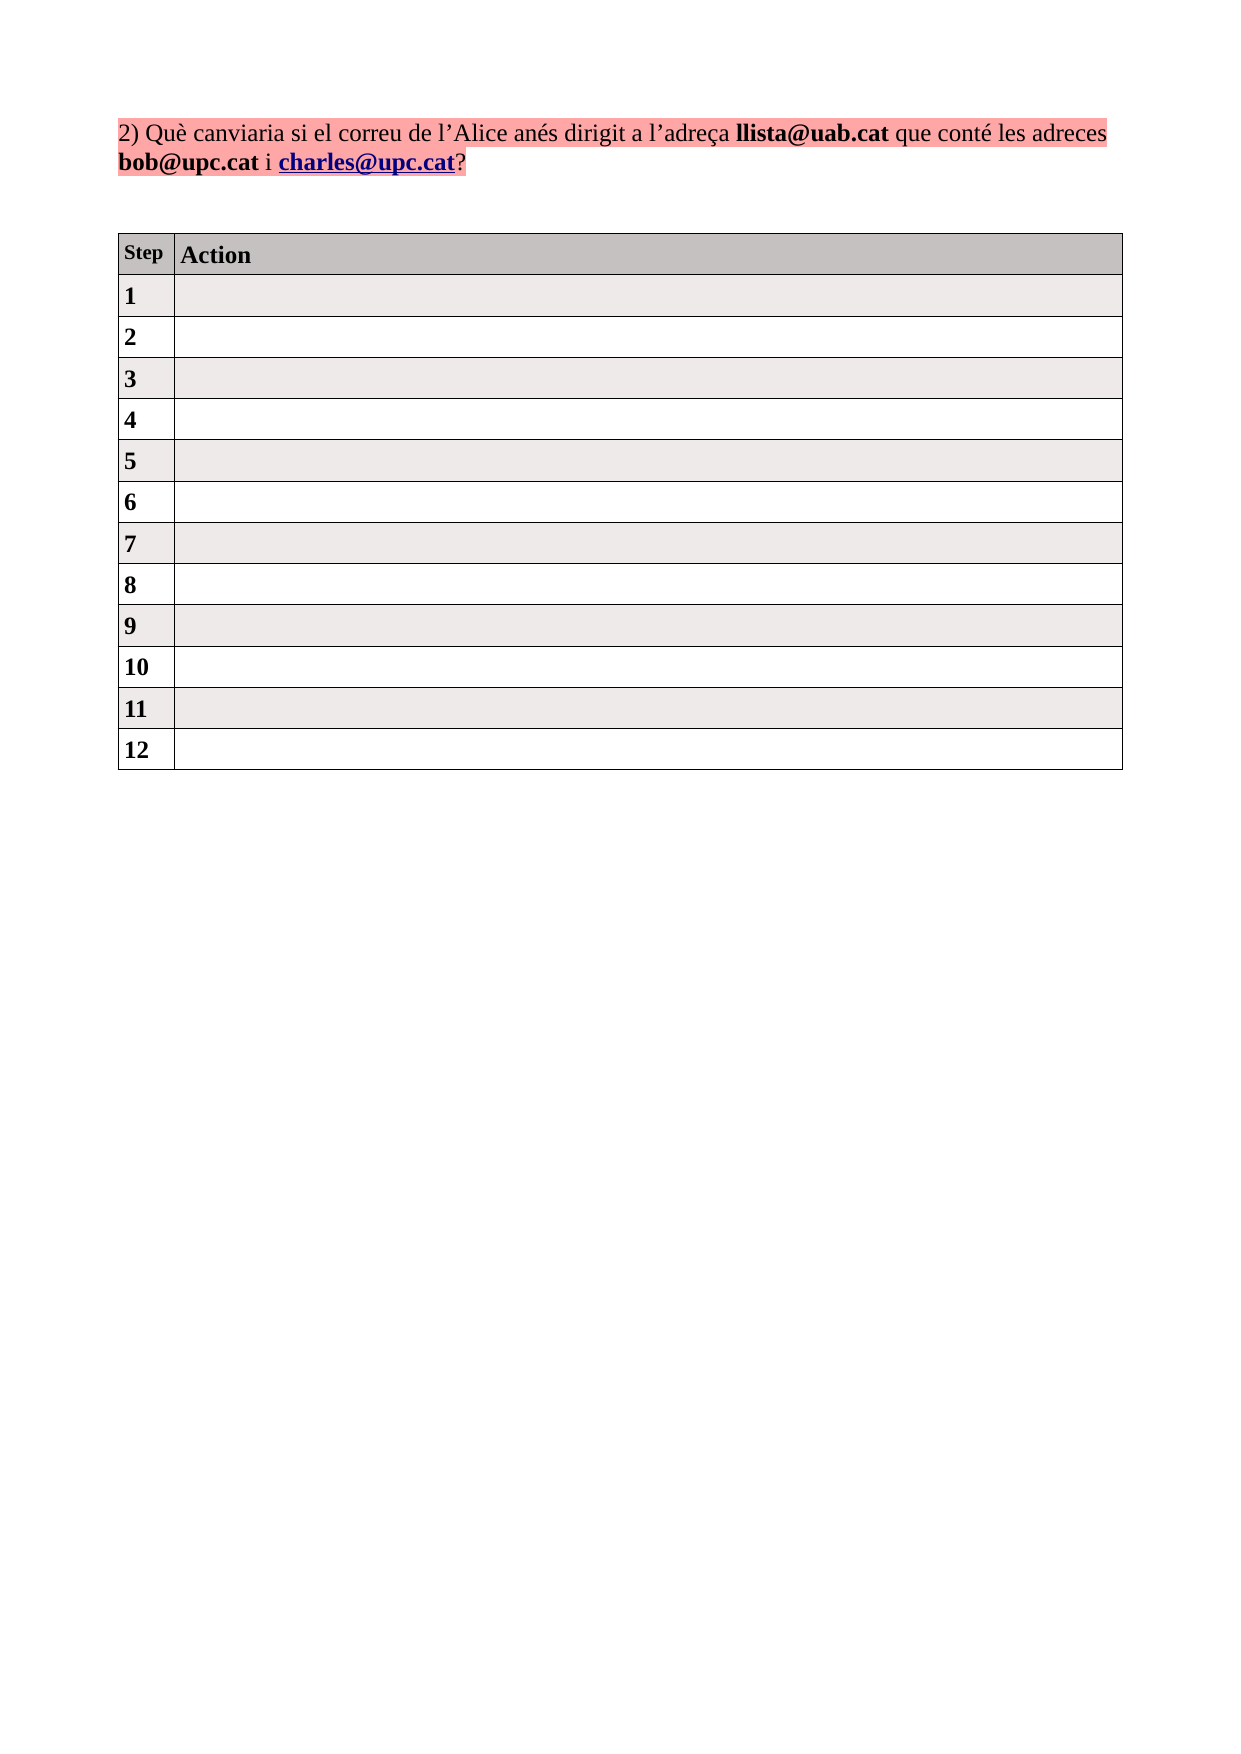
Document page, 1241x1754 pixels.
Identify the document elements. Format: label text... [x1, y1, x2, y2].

table_cell 4 [119, 399, 174, 439]
table_cell [175, 317, 1122, 357]
table_cell [175, 605, 1122, 646]
table_cell [175, 358, 1122, 398]
text 2) Què canviaria si el correu de l’Alice anés dirigit a l’adreça llista@uab.cat que conté les adreces [118, 118, 1122, 147]
table_cell [175, 688, 1122, 728]
table_cell 10 [119, 647, 174, 687]
table_cell 9 [119, 605, 174, 646]
table_cell [175, 647, 1122, 687]
table_cell [175, 440, 1122, 481]
table_cell [175, 399, 1122, 439]
table_cell 1 [119, 275, 174, 316]
table_cell [175, 482, 1122, 522]
table_cell 8 [119, 564, 174, 604]
table_cell 2 [119, 317, 174, 357]
table_cell 6 [119, 482, 174, 522]
table_cell [175, 275, 1122, 316]
table_cell 12 [119, 729, 174, 769]
table_cell 11 [119, 688, 174, 728]
table_header Step [119, 234, 174, 274]
table_cell [175, 564, 1122, 604]
text bob@upc.cat i charles@upc.cat? [118, 147, 1122, 176]
table_cell [175, 523, 1122, 563]
table_cell 7 [119, 523, 174, 563]
table_cell 3 [119, 358, 174, 398]
table_cell 5 [119, 440, 174, 481]
table_cell [175, 729, 1122, 769]
table_header Action [175, 234, 1122, 274]
